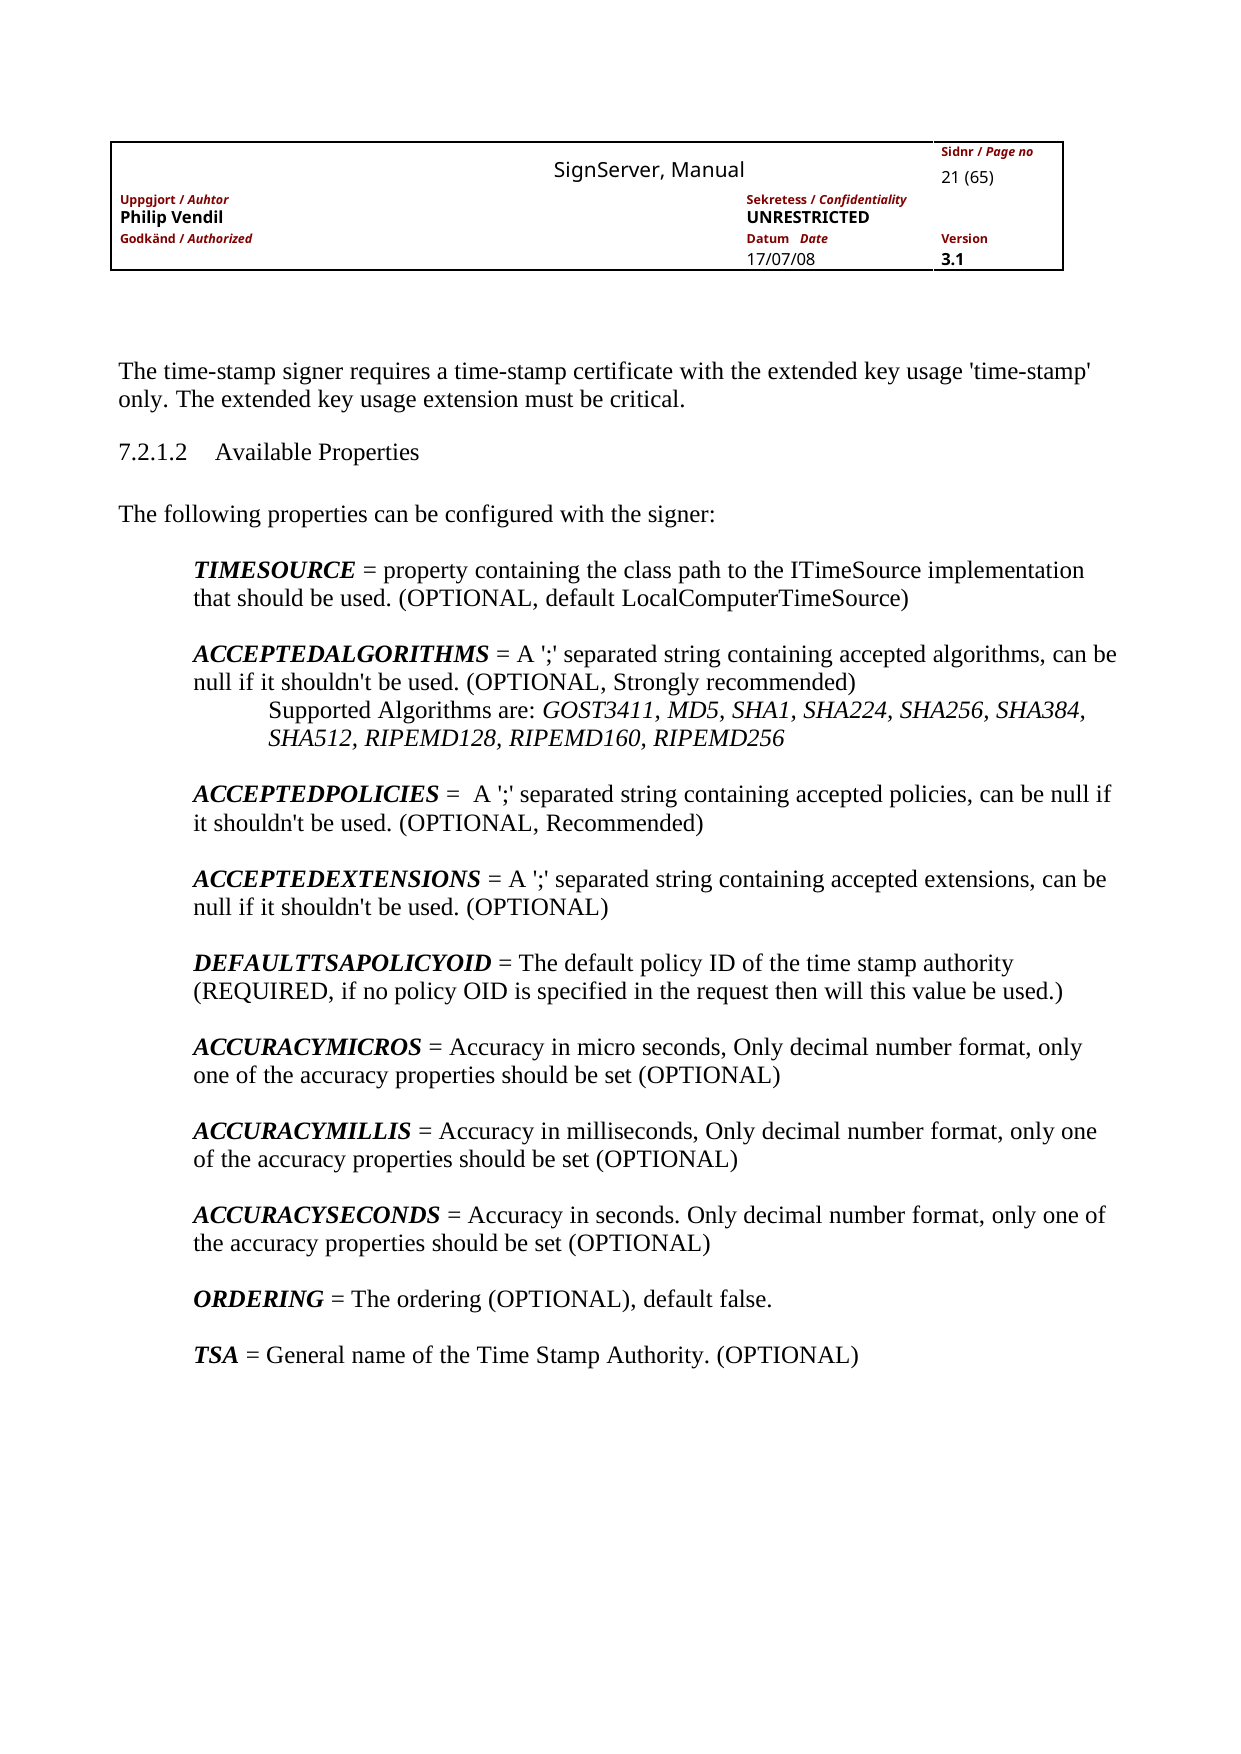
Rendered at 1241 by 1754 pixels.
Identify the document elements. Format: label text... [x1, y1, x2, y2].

text ORDERING = The ordering (OPTIONAL), default false. [193, 1285, 1122, 1313]
text ACCURACYSECONDS = Accuracy in seconds. Only decimal number format, only one of the accuracy properties should be set (OPTIONAL) [193, 1201, 1122, 1257]
text TSA = General name of the Time Stamp Authority. (OPTIONAL) [193, 1341, 1122, 1369]
text ACCURACYMILLIS = Accuracy in milliseconds, Only decimal number format, only one of the accuracy properties should be set (OPTIONAL) [193, 1117, 1122, 1173]
text TIMESOURCE = property containing the class path to the ITimeSource implementation that should be used. (OPTIONAL, default LocalComputerTimeSource) [193, 556, 1122, 612]
text DEFAULTTSAPOLICYOID = The default policy ID of the time stamp authority (REQUIRED, if no policy OID is specified in the request then will this value be used.) [193, 948, 1122, 1004]
text The time-stamp signer requires a time-stamp certificate with the extended key usage 'time-stamp' only. The extended key usage extension must be critical. [118, 357, 1122, 413]
subtitle Available Properties [118, 438, 1122, 466]
text ACCURACYMICROS = Accuracy in micro seconds, Only decimal number format, only one of the accuracy properties should be set (OPTIONAL) [193, 1033, 1122, 1089]
text The following properties can be configured with the signer: [118, 500, 1122, 528]
text ACCEPTEDALGORITHMS = A ';' separated string containing accepted algorithms, can be null if it shouldn't be used. (OPTIONAL, Strongly recommended) [193, 640, 1122, 696]
text Supported Algorithms are: GOST3411, MD5, SHA1, SHA224, SHA256, SHA384, SHA512, RIPEMD128, RIPEMD160, RIPEMD256 [268, 696, 1122, 752]
text ACCEPTEDPOLICIES = A ';' separated string containing accepted policies, can be null if it shouldn't be used. (OPTIONAL, Recommended) [193, 780, 1122, 836]
text ACCEPTEDEXTENSIONS = A ';' separated string containing accepted extensions, can be null if it shouldn't be used. (OPTIONAL) [193, 864, 1122, 921]
